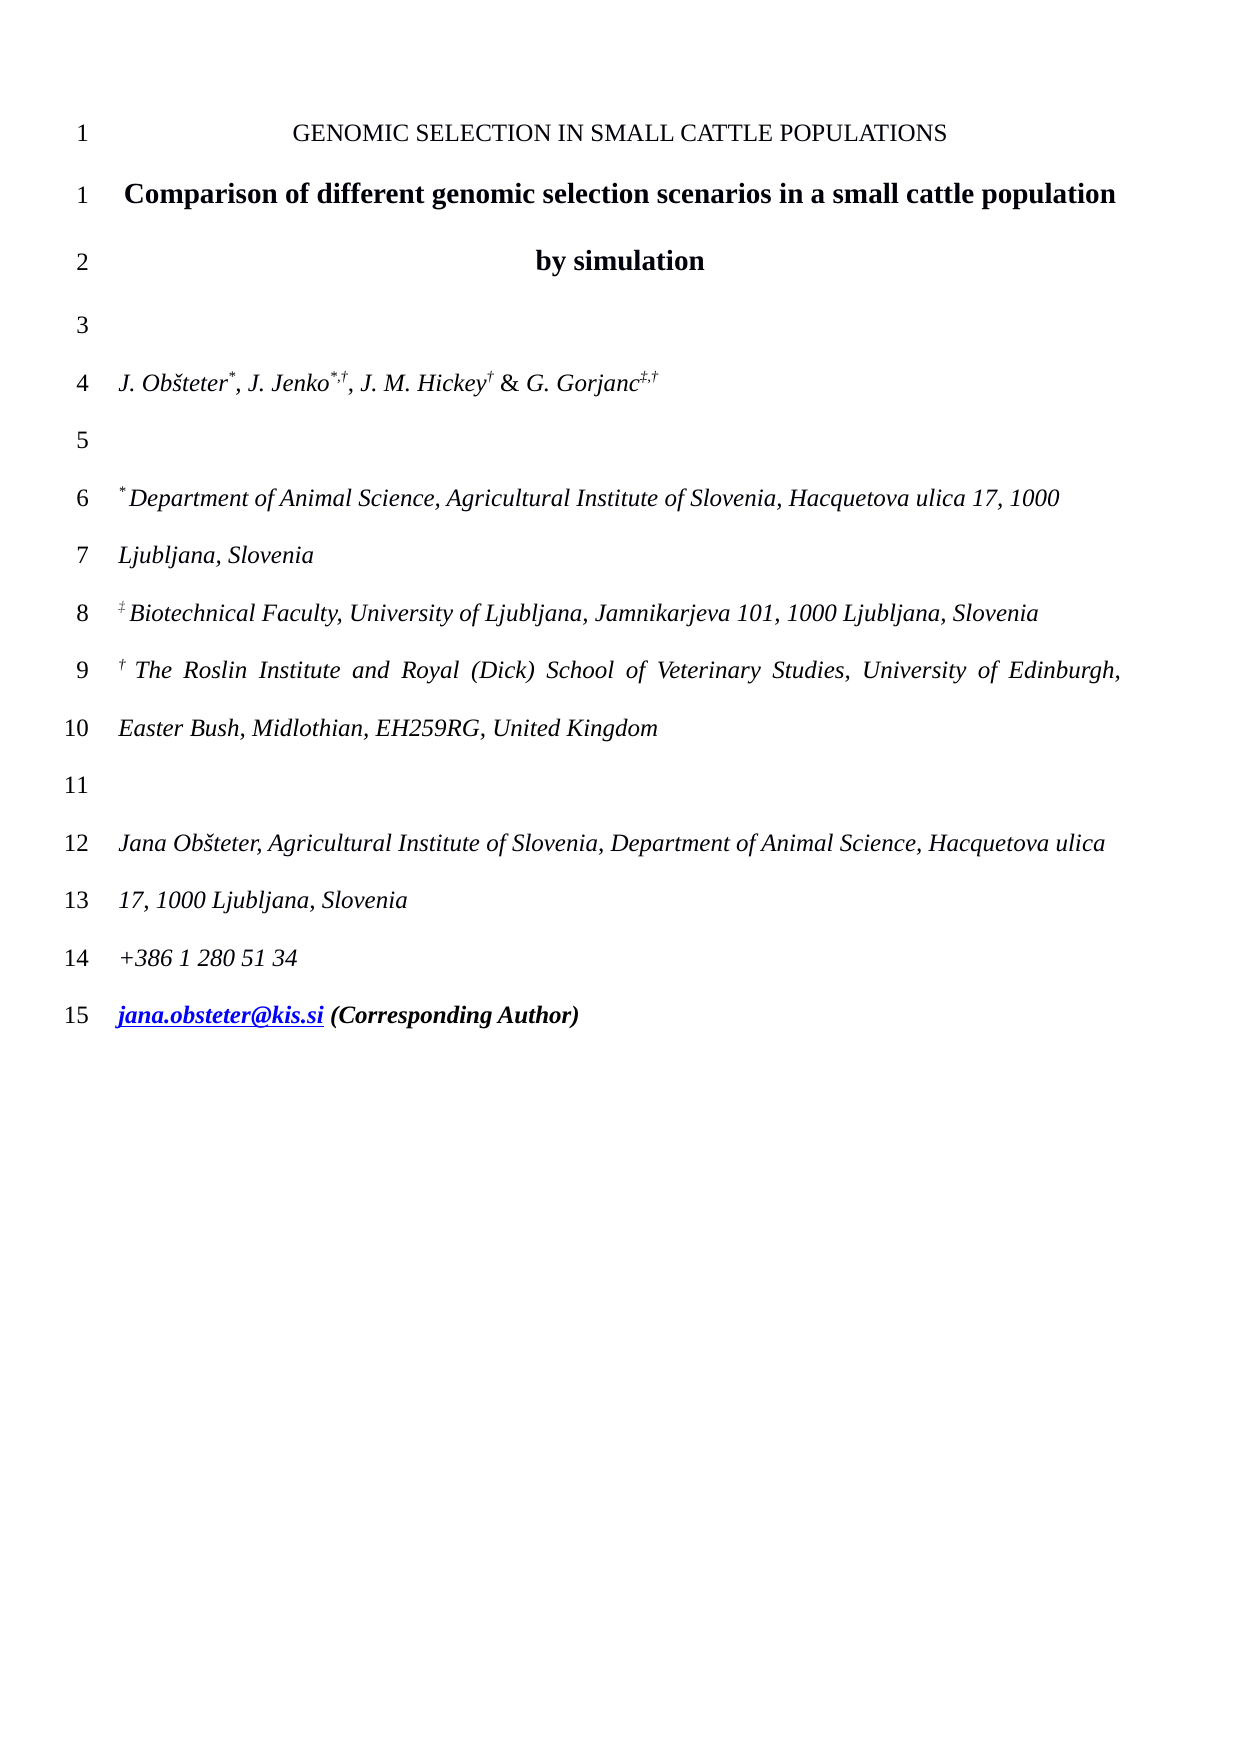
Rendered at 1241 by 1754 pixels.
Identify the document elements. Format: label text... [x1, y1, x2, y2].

text Comparison of different genomic selection scenarios in a small cattle population by simulation [118, 176, 1122, 277]
text +386 1 280 51 34 [118, 943, 1137, 972]
text J. Obšteter*, J. Jenko*,†, J. M. Hickey† & G. Gorjanc‡,† [118, 368, 1122, 397]
text ‡ Biotechnical Faculty, University of Ljubljana, Jamnikarjeva 101, 1000 Ljubljana, Slovenia [118, 598, 1137, 627]
text jana.obsteter@kis.si (Corresponding Author) [118, 1001, 1137, 1029]
text * Department of Animal Science, Agricultural Institute of Slovenia, Hacquetova ulica 17, 1000 Ljubljana, Slovenia [118, 483, 1137, 569]
text † The Roslin Institute and Royal (Dick) School of Veterinary Studies, University of Edinburgh, Easter Bush, Midlothian, EH259RG, United Kingdom [118, 656, 1122, 742]
text Jana Obšteter, Agricultural Institute of Slovenia, Department of Animal Science, Hacquetova ulica 17, 1000 Ljubljana, Slovenia [118, 828, 1137, 914]
